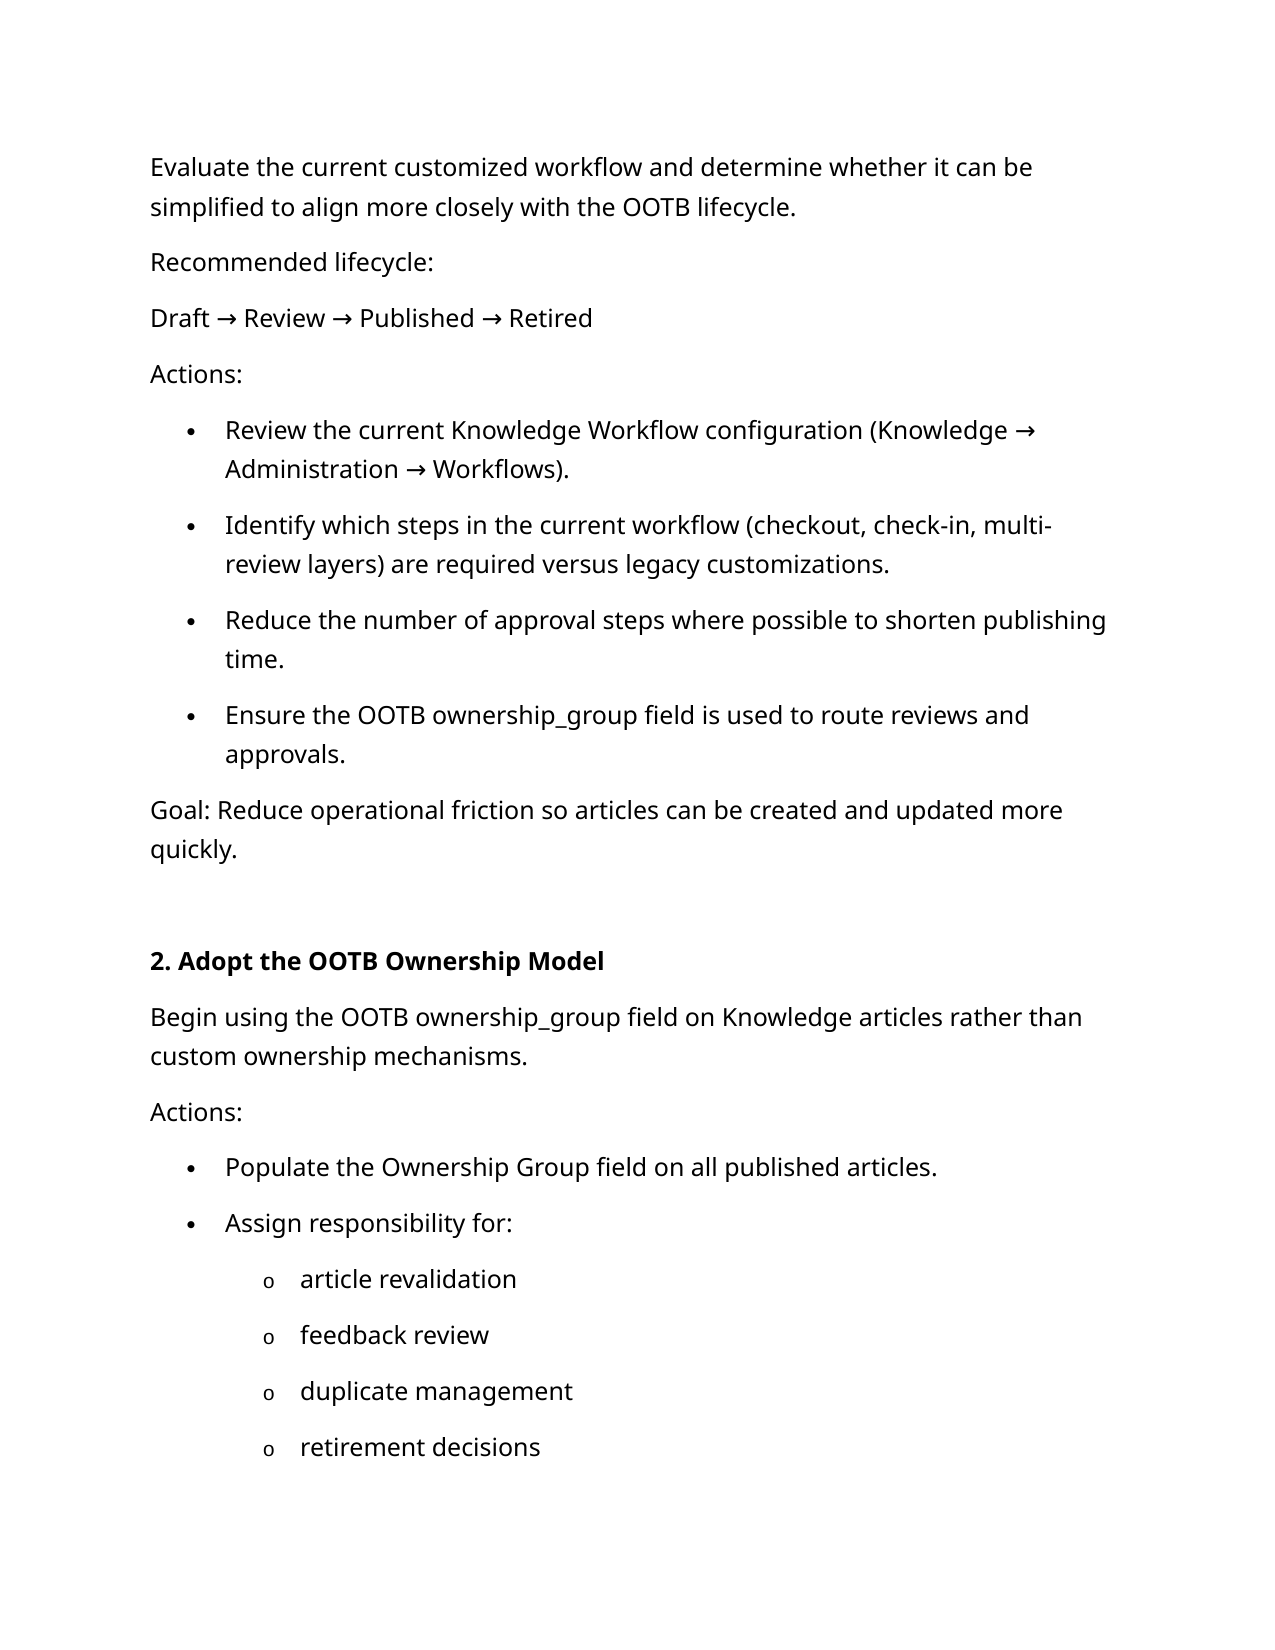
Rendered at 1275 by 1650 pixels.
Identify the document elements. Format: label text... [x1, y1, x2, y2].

list duplicate management [262, 1373, 1125, 1407]
list Identify which steps in the current workflow (checkout, check-in, multi-review layers) are required versus legacy customizations. [187, 507, 1125, 581]
list article revalidation [262, 1262, 1125, 1296]
list Assign responsibility for: [187, 1206, 1125, 1240]
list Populate the Ownership Group field on all published articles. [187, 1150, 1125, 1184]
text Begin using the OOTB ownership_group field on Knowledge articles rather than custom ownership mechanisms. [150, 999, 1125, 1072]
list feedback review [262, 1317, 1125, 1352]
text 2. Adopt the OOTB Ownership Model [150, 943, 1125, 977]
list Reduce the number of approval steps where possible to shorten publishing time. [187, 602, 1125, 676]
text Evaluate the current customized workflow and determine whether it can be simplified to align more closely with the OOTB lifecycle. [150, 150, 1125, 223]
text Draft → Review → Published → Retired [150, 301, 1125, 335]
text Actions: [150, 1094, 1125, 1128]
text Actions: [150, 357, 1125, 391]
list retirement decisions [262, 1429, 1125, 1463]
list Ensure the OOTB ownership_group field is used to route reviews and approvals. [187, 697, 1125, 771]
list Review the current Knowledge Workflow configuration (Knowledge → Administration → Workflows). [187, 412, 1125, 486]
text Recommended lifecycle: [150, 245, 1125, 279]
text Goal: Reduce operational friction so articles can be created and updated more quickly. [150, 792, 1125, 866]
